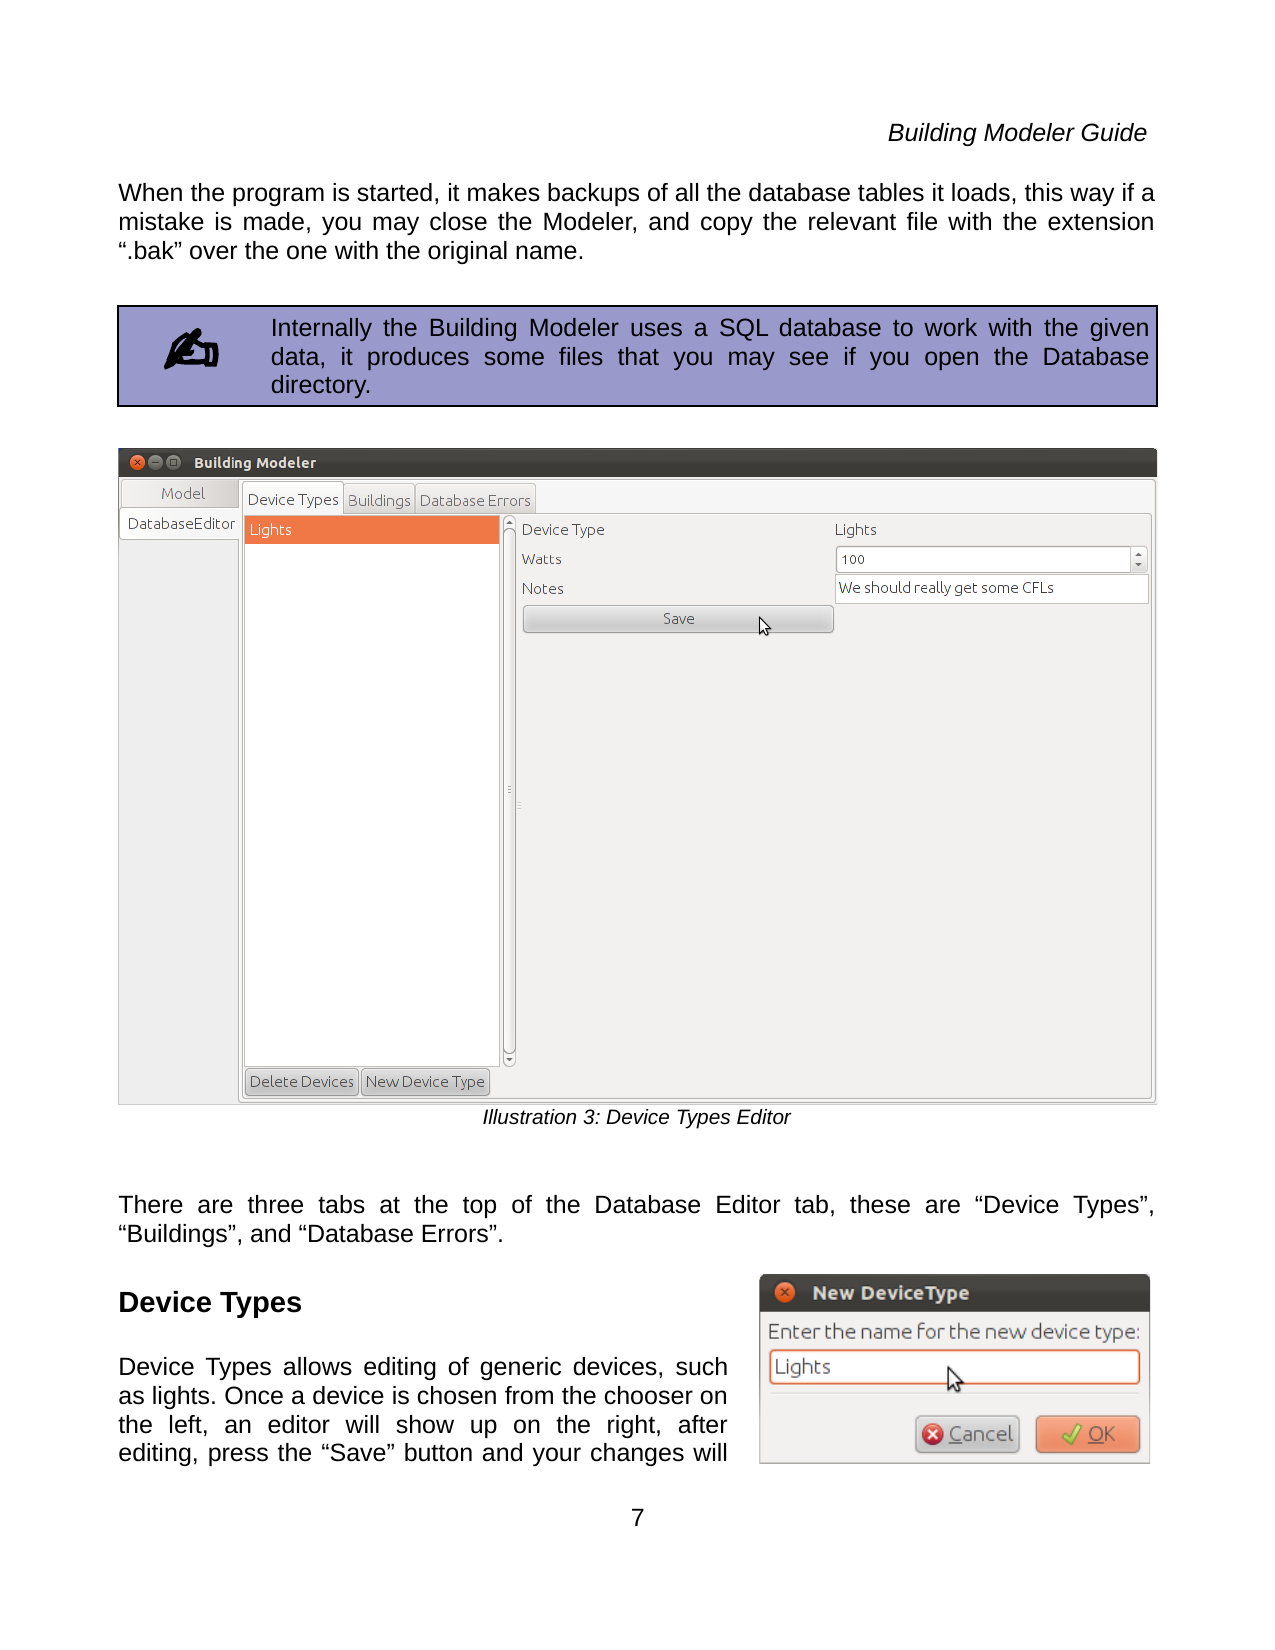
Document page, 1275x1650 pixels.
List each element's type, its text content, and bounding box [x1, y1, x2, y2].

text When the program is started, it makes backups of all the database tables it loads, this way if a mistake is made, you may close the Modeler, and copy the relevant file with the extension “.bak” over the one with the original name. [118, 178, 1157, 264]
text Illustration 3: Device Types Editor [118, 1105, 1157, 1129]
table_header Internally the Building Modeler uses a SQL database to work with the given data, it produces some files that you may see if you open the Database directory. [265, 307, 1156, 405]
picture [118, 448, 1158, 1105]
text Device Types allows editing of generic devices, such as lights. Once a device is chosen from the chooser on the left, an editor will show up on the right, after editing, press the “Save” button and your changes will [118, 1352, 1157, 1467]
picture [759, 1274, 1150, 1464]
text There are three tabs at the top of the Database Editor tab, these are “Device Types”, “Buildings”, and “Database Errors”. [118, 1191, 1157, 1248]
subtitle Device Types [118, 1285, 759, 1318]
table_header  [119, 307, 265, 405]
